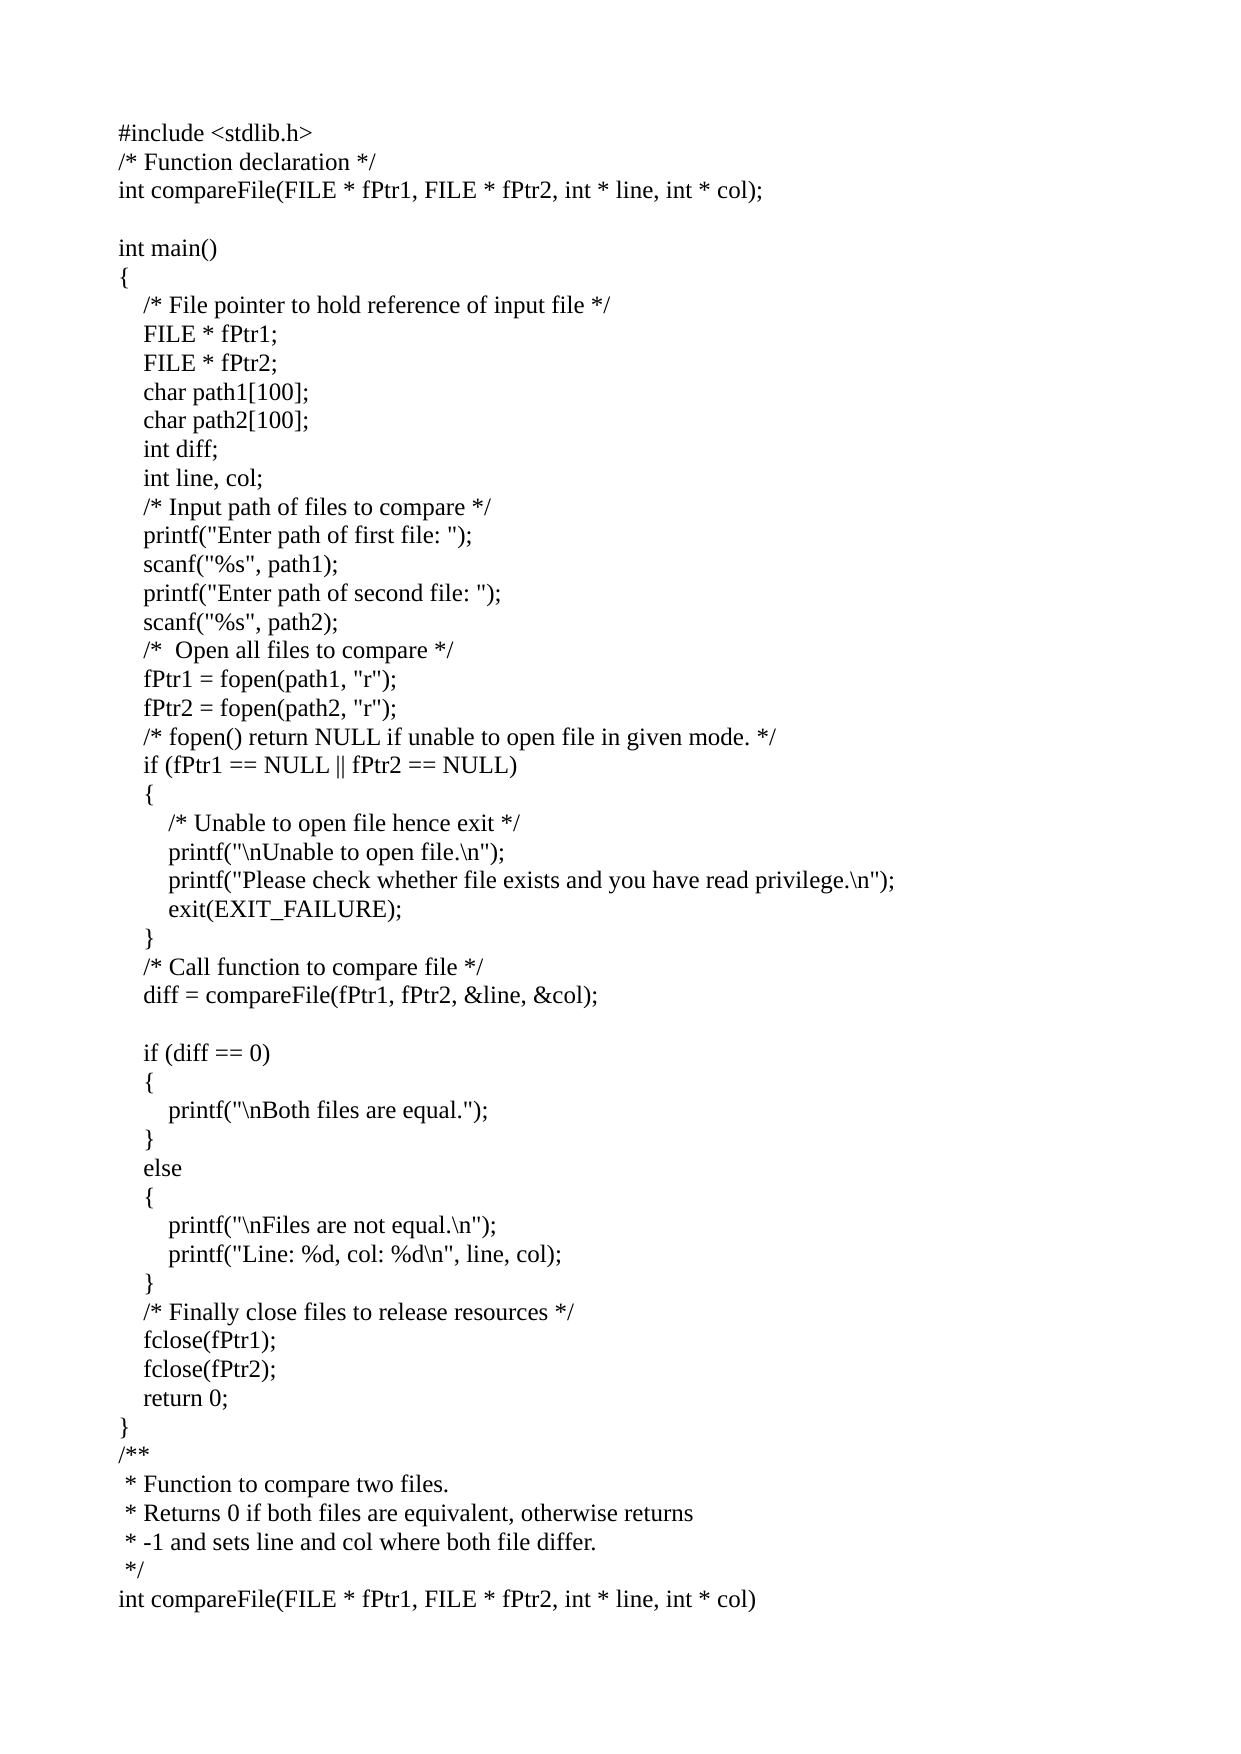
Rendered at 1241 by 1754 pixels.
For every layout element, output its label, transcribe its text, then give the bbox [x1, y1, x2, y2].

text printf("\nUnable to open file.\n"); [118, 837, 1122, 866]
text int compareFile(FILE * fPtr1, FILE * fPtr2, int * line, int * col); [118, 176, 1122, 204]
text * -1 and sets line and col where both file differ. [118, 1527, 1122, 1556]
text char path2[100]; [118, 406, 1122, 434]
text printf("\nBoth files are equal."); [118, 1096, 1122, 1124]
text /* Open all files to compare */ [118, 636, 1122, 664]
text } [118, 1268, 1122, 1297]
text int main() [118, 233, 1122, 262]
text #include <stdlib.h> [118, 118, 1122, 147]
text else [118, 1153, 1122, 1182]
text return 0; [118, 1383, 1122, 1412]
text diff = compareFile(fPtr1, fPtr2, &line, &col); [118, 981, 1122, 1009]
text /* File pointer to hold reference of input file */ [118, 291, 1122, 319]
text fclose(fPtr2); [118, 1354, 1122, 1383]
text printf("\nFiles are not equal.\n"); [118, 1211, 1122, 1239]
text } [118, 1412, 1122, 1441]
text /* Unable to open file hence exit */ [118, 808, 1122, 837]
text { [118, 262, 1122, 291]
text scanf("%s", path2); [118, 607, 1122, 636]
text /* Input path of files to compare */ [118, 492, 1122, 521]
text /* fopen() return NULL if unable to open file in given mode. */ [118, 722, 1122, 751]
text { [118, 1067, 1122, 1096]
text /* Function declaration */ [118, 147, 1122, 176]
text } [118, 1124, 1122, 1153]
text /** [118, 1441, 1122, 1469]
text fclose(fPtr1); [118, 1326, 1122, 1354]
text fPtr2 = fopen(path2, "r"); [118, 693, 1122, 722]
text int diff; [118, 434, 1122, 463]
text * Returns 0 if both files are equivalent, otherwise returns [118, 1498, 1122, 1527]
text if (fPtr1 == NULL || fPtr2 == NULL) [118, 751, 1122, 779]
text FILE * fPtr1; [118, 319, 1122, 348]
text } [118, 923, 1122, 952]
text */ [118, 1556, 1122, 1584]
text { [118, 779, 1122, 808]
text /* Call function to compare file */ [118, 952, 1122, 981]
text int compareFile(FILE * fPtr1, FILE * fPtr2, int * line, int * col) [118, 1584, 1122, 1613]
text fPtr1 = fopen(path1, "r"); [118, 664, 1122, 693]
text printf("Line: %d, col: %d\n", line, col); [118, 1239, 1122, 1268]
text exit(EXIT_FAILURE); [118, 894, 1122, 923]
text printf("Enter path of first file: "); [118, 521, 1122, 549]
text FILE * fPtr2; [118, 348, 1122, 377]
text { [118, 1182, 1122, 1211]
text scanf("%s", path1); [118, 549, 1122, 578]
text * Function to compare two files. [118, 1469, 1122, 1498]
text if (diff == 0) [118, 1038, 1122, 1067]
text int line, col; [118, 463, 1122, 492]
text printf("Please check whether file exists and you have read privilege.\n"); [118, 866, 1122, 894]
text /* Finally close files to release resources */ [118, 1297, 1122, 1326]
text char path1[100]; [118, 377, 1122, 406]
text printf("Enter path of second file: "); [118, 578, 1122, 607]
